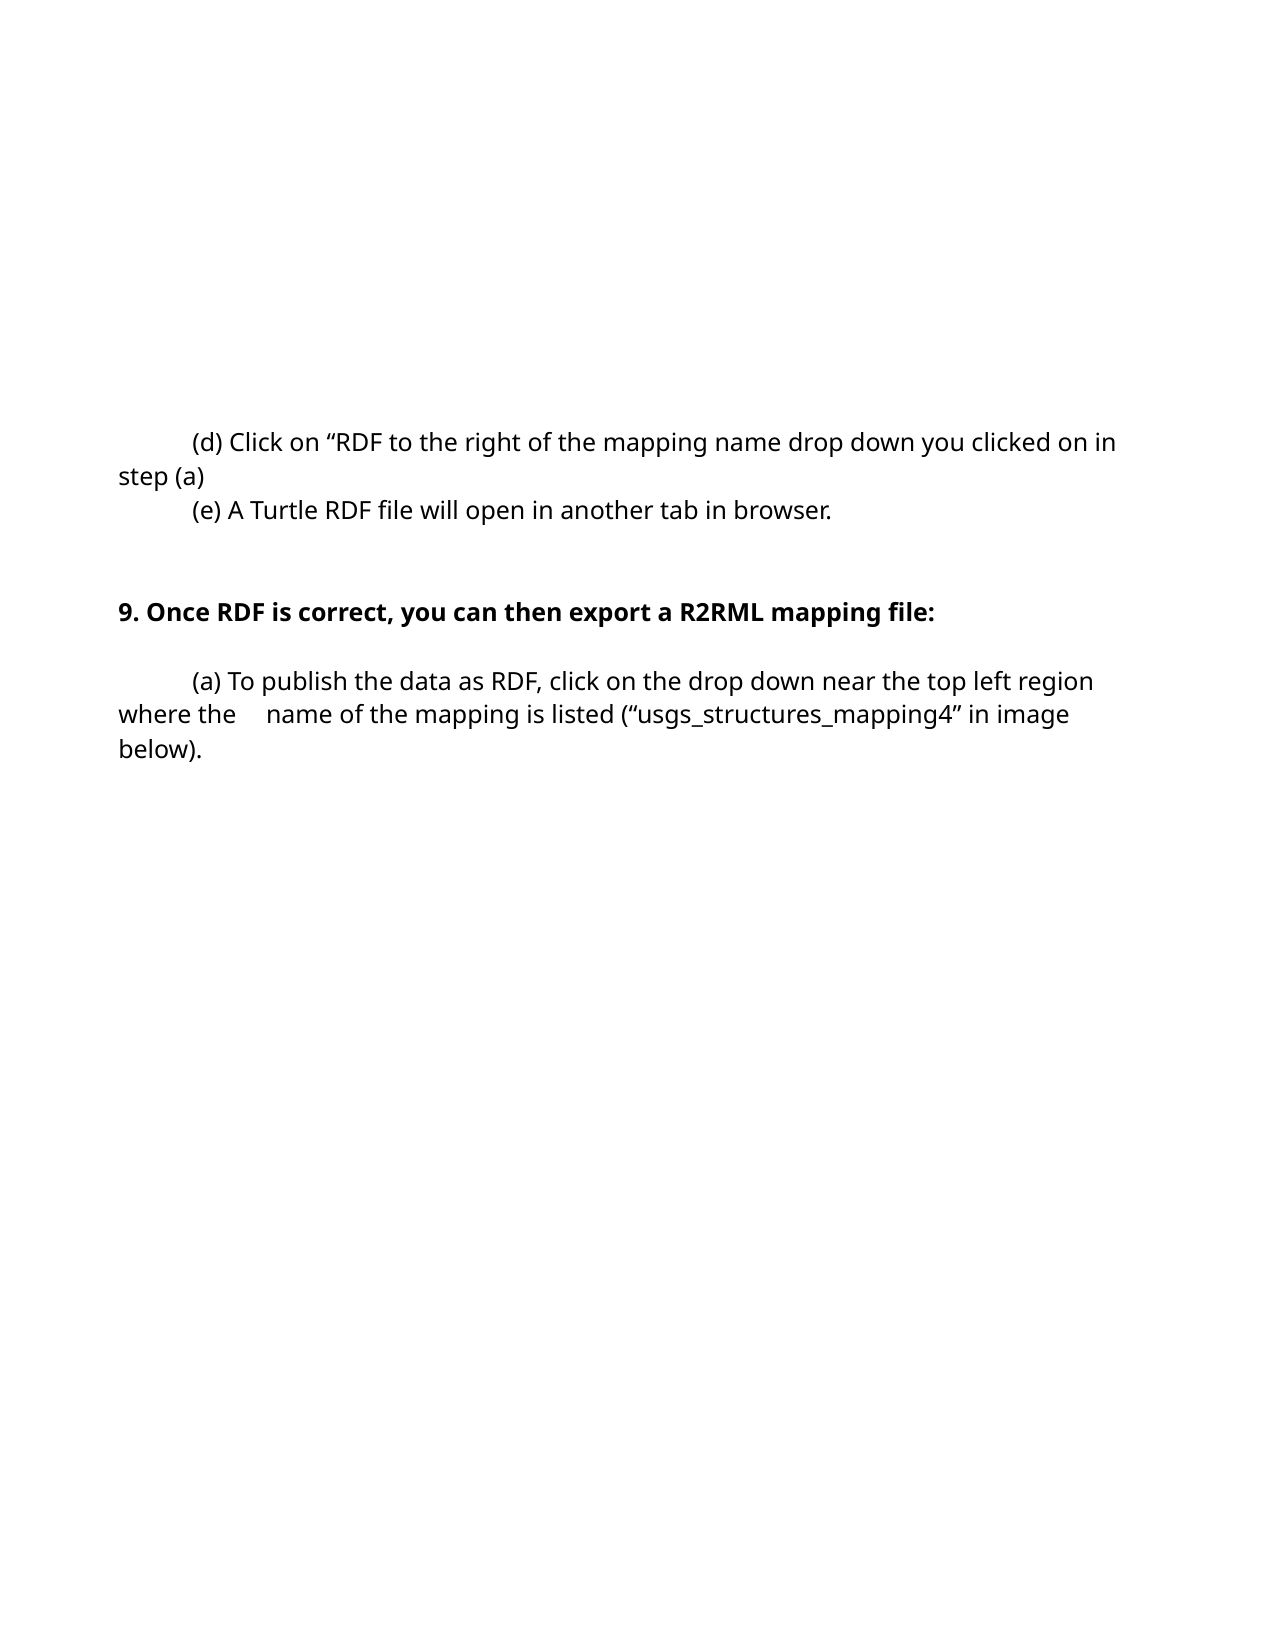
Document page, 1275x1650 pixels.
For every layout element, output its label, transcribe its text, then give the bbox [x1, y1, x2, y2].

text 9. Once RDF is correct, you can then export a R2RML mapping file: [118, 595, 1157, 629]
text (d) Click on “RDF to the right of the mapping name drop down you clicked on in step (a) [118, 425, 1157, 493]
text (e) A Turtle RDF file will open in another tab in browser. [118, 493, 1157, 527]
text (a) To publish the data as RDF, click on the drop down near the top left region where the name of the mapping is listed (“usgs_structures_mapping4” in image below). [118, 663, 1157, 765]
